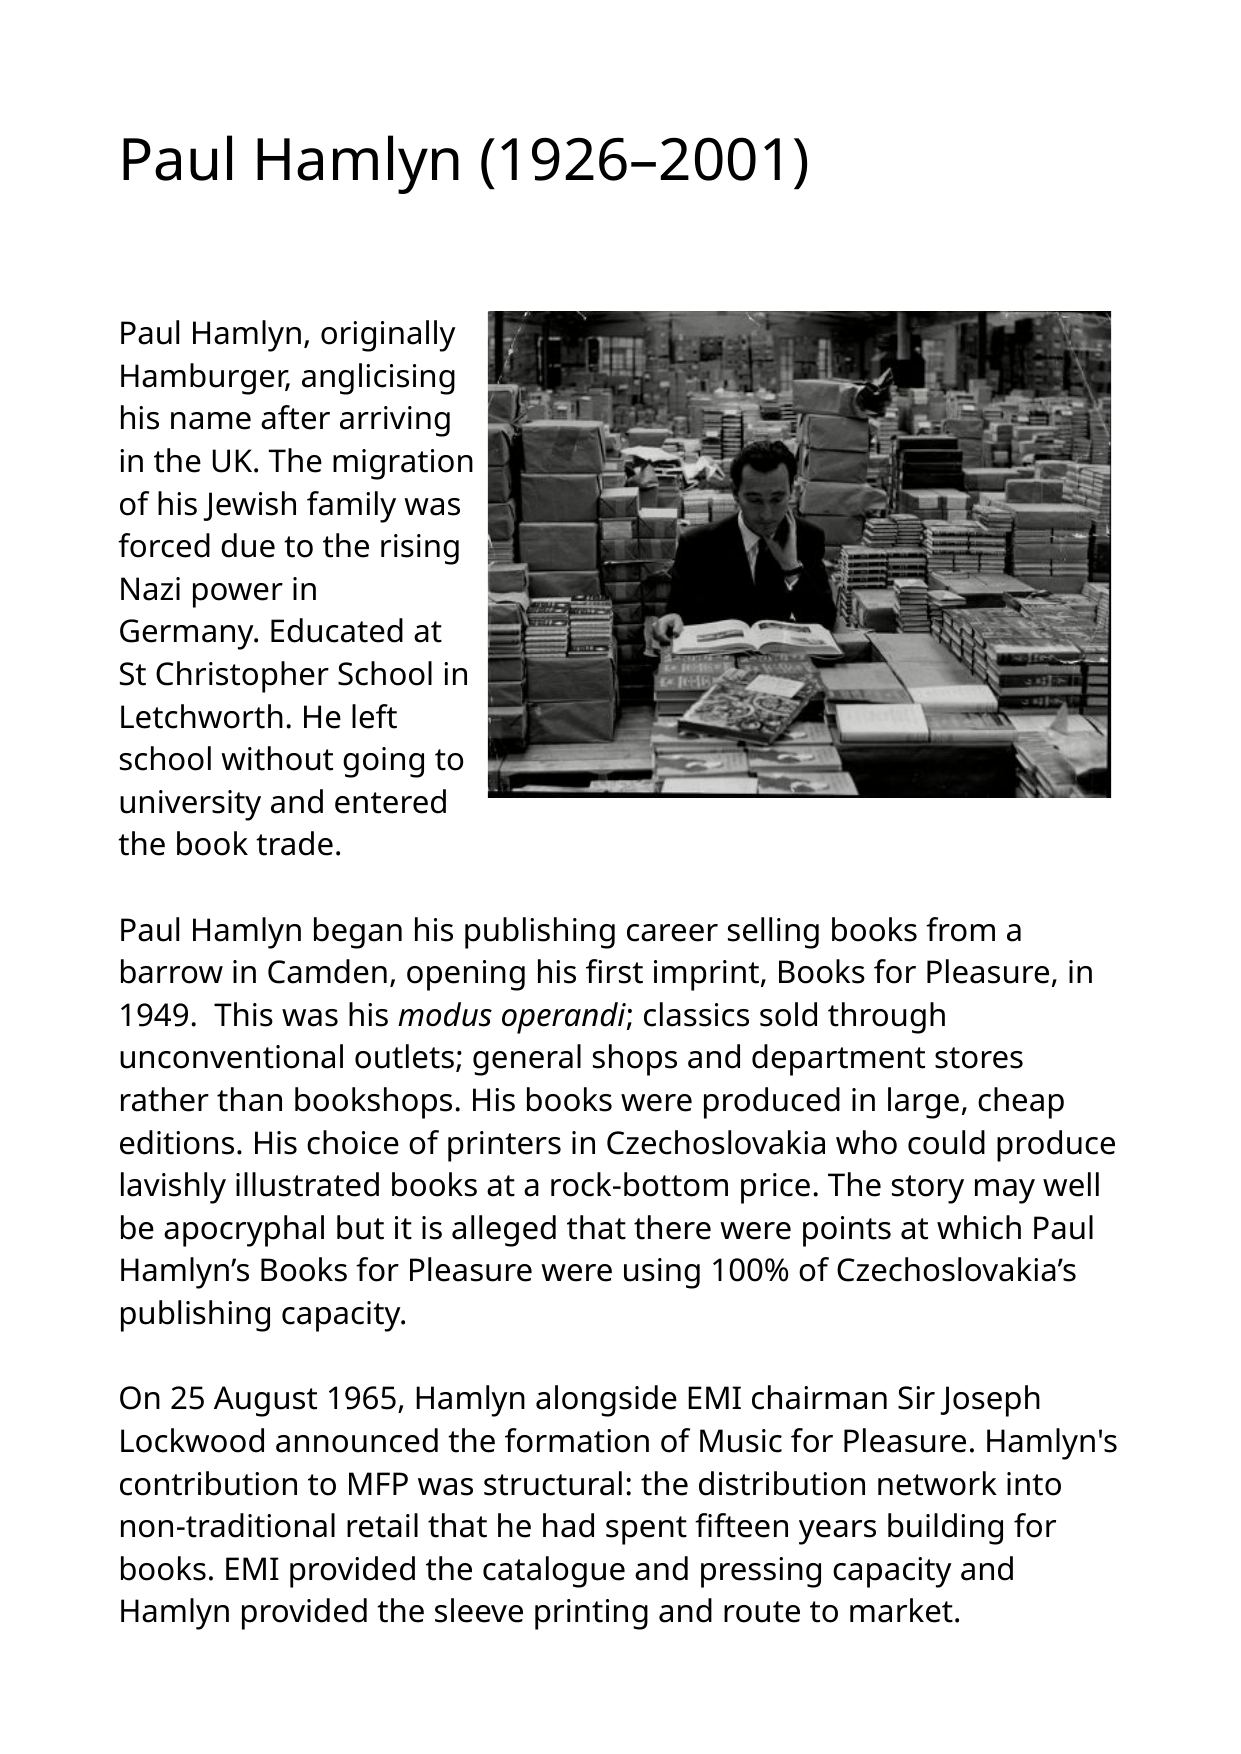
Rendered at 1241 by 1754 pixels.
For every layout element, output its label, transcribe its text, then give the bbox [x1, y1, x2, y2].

picture [487, 311, 1112, 798]
text Paul Hamlyn began his publishing career selling books from a barrow in Camden, opening his first imprint, Books for Pleasure, in 1949. This was his modus operandi; classics sold through unconventional outlets; general shops and department stores rather than bookshops. His books were produced in large, cheap editions. His choice of printers in Czechoslovakia who could produce lavishly illustrated books at a rock-bottom price. The story may well be apocryphal but it is alleged that there were points at which Paul Hamlyn’s Books for Pleasure were using 100% of Czechoslovakia’s publishing capacity. [118, 865, 1122, 1334]
text Paul Hamlyn, originally Hamburger, anglicising his name after arriving in the UK. The migration of his Jewish family was forced due to the rising Nazi power in Germany. Educated at St Christopher School in Letchworth. He left school without going to university and entered the book trade. [118, 311, 1122, 865]
text On 25 August 1965, Hamlyn alongside EMI chairman Sir Joseph Lockwood announced the formation of Music for Pleasure. Hamlyn's contribution to MFP was structural: the distribution network into non-traditional retail that he had spent fifteen years building for books. EMI provided the catalogue and pressing capacity and Hamlyn provided the sleeve printing and route to market. [118, 1334, 1122, 1674]
text Paul Hamlyn (1926–2001) [118, 118, 1122, 198]
